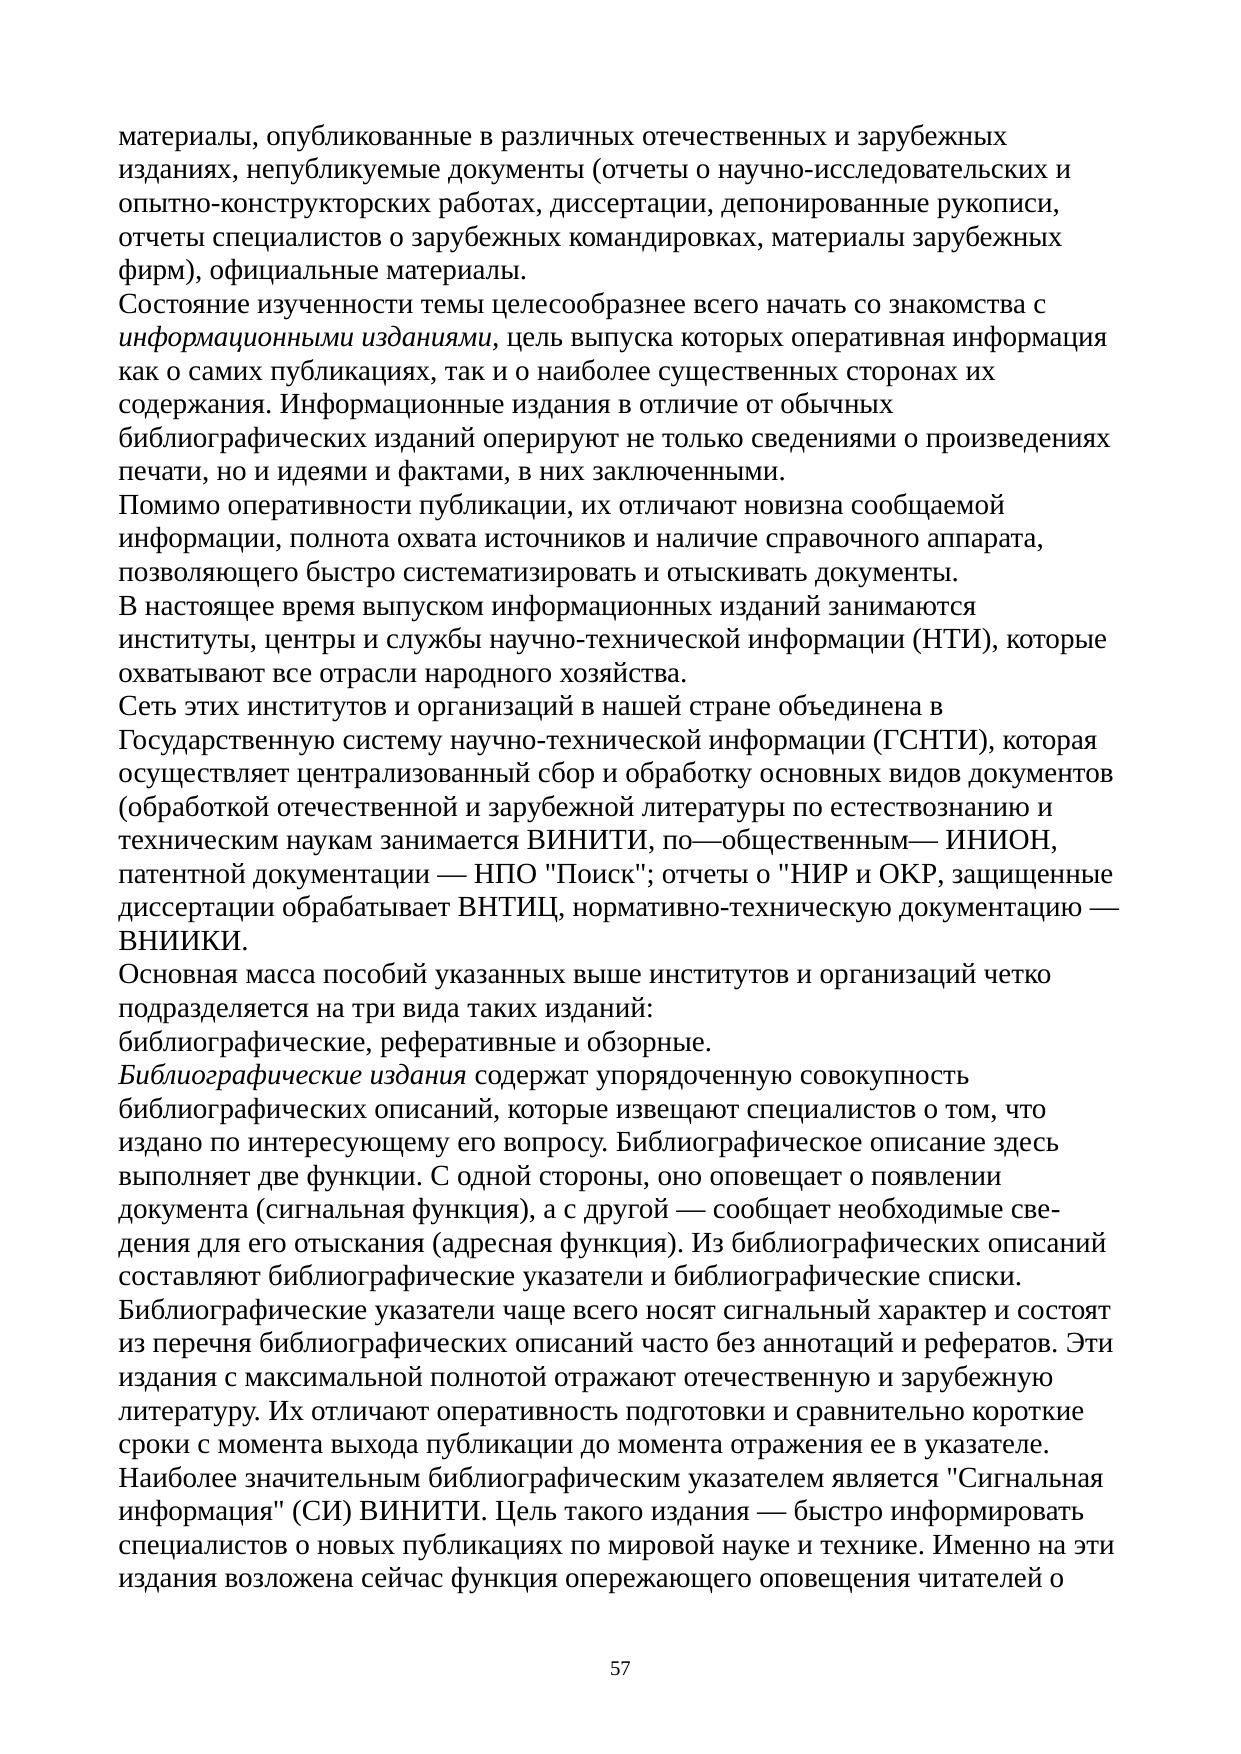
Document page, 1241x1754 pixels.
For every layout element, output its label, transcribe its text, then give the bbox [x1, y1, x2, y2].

text Помимо оперативности публикации, их отличают новизна сообщаемой информации, полнота охвата источников и наличие справочного аппарата, позволяющего быстро систематизировать и отыскивать документы. [118, 487, 1122, 588]
text библиографические, реферативные и обзорные. [118, 1024, 1122, 1057]
text Состояние изученности темы целесообразнее всего начать со знакомства с информационными изданиями, цель выпуска ко­торых оперативная информация как о самих публикациях, так и о наиболее существенных сторонах их содержания. Информационные издания в отличие от обычных библиографических изданий оперируют не только сведениями о произведениях пе­чати, но и идеями и фактами, в них заключенными. [118, 286, 1122, 487]
text материалы, опубликованные в раз­личных отечественных и зарубежных изданиях, непубликуемые документы (отчеты о научно-исследовательских и опытно-кон­структорских работах, диссертации, депонированные рукописи, отчеты специалистов о зарубежных командировках, материалы зарубежных фирм), официальные материалы. [118, 118, 1122, 286]
text В настоящее время выпуском информационных изданий за­нимаются институты, центры и службы научно-технической ин­формации (НТИ), которые охватывают все отрасли народного хозяйства. [118, 588, 1122, 688]
text Основная масса пособий указанных выше институтов и ор­ганизаций четко подразделяется на три вида таких изданий: [118, 957, 1122, 1024]
text Библиографические издания содержат упорядоченную со­вокупность библиографических описаний, которые извещают спе­циалистов о том, что издано по интересующему его вопросу. Библиографическое описание здесь выполняет две функции. С одной стороны, оно оповещает о появлении документа (сиг­нальная функция), а с другой — сообщает необходимые све­дения для его отыскания (адресная функция). Из библиогра­фических описаний составляют библиографические указатели и библиографические списки. [118, 1057, 1122, 1292]
text Сеть этих институтов и организаций в нашей стране объединена в Государственную систему научно-технической информации (ГСНТИ), которая осуществляет централизованный сбор и обработку основных видов документов (обработкой отечест­венной и зарубежной литературы по естествознанию и техническим наукам занимается ВИНИТИ, по—общественным— ИНИОН, патентной документации — НПО "Поиск"; отчеты о "HИР и OKP, защищенные диссертации обрабатывает ВНТИЦ, нормативно-техническую документацию —ВНИИКИ. [118, 688, 1122, 957]
text Наиболее значительным библиографическим указателем является "Сигнальная информация" (СИ) ВИНИТИ. Цель такого издания — быстро информировать специалистов о новых пуб­ликациях по мировой науке и технике. Именно на эти изда­ния возложена сейчас функция опережающего оповещения чи­тателей о [118, 1460, 1122, 1594]
text Библиографические указатели чаще всего носят сигнальный характер и состоят из перечня библиографических описаний ча­сто без аннотаций и рефератов. Эти издания с максимальной полнотой отражают отечественную и зарубежную литературу. Их отличают оперативность подготовки и сравнительно корот­кие сроки с момента выхода публикации до момента отраже­ния ее в указателе. [118, 1292, 1122, 1460]
